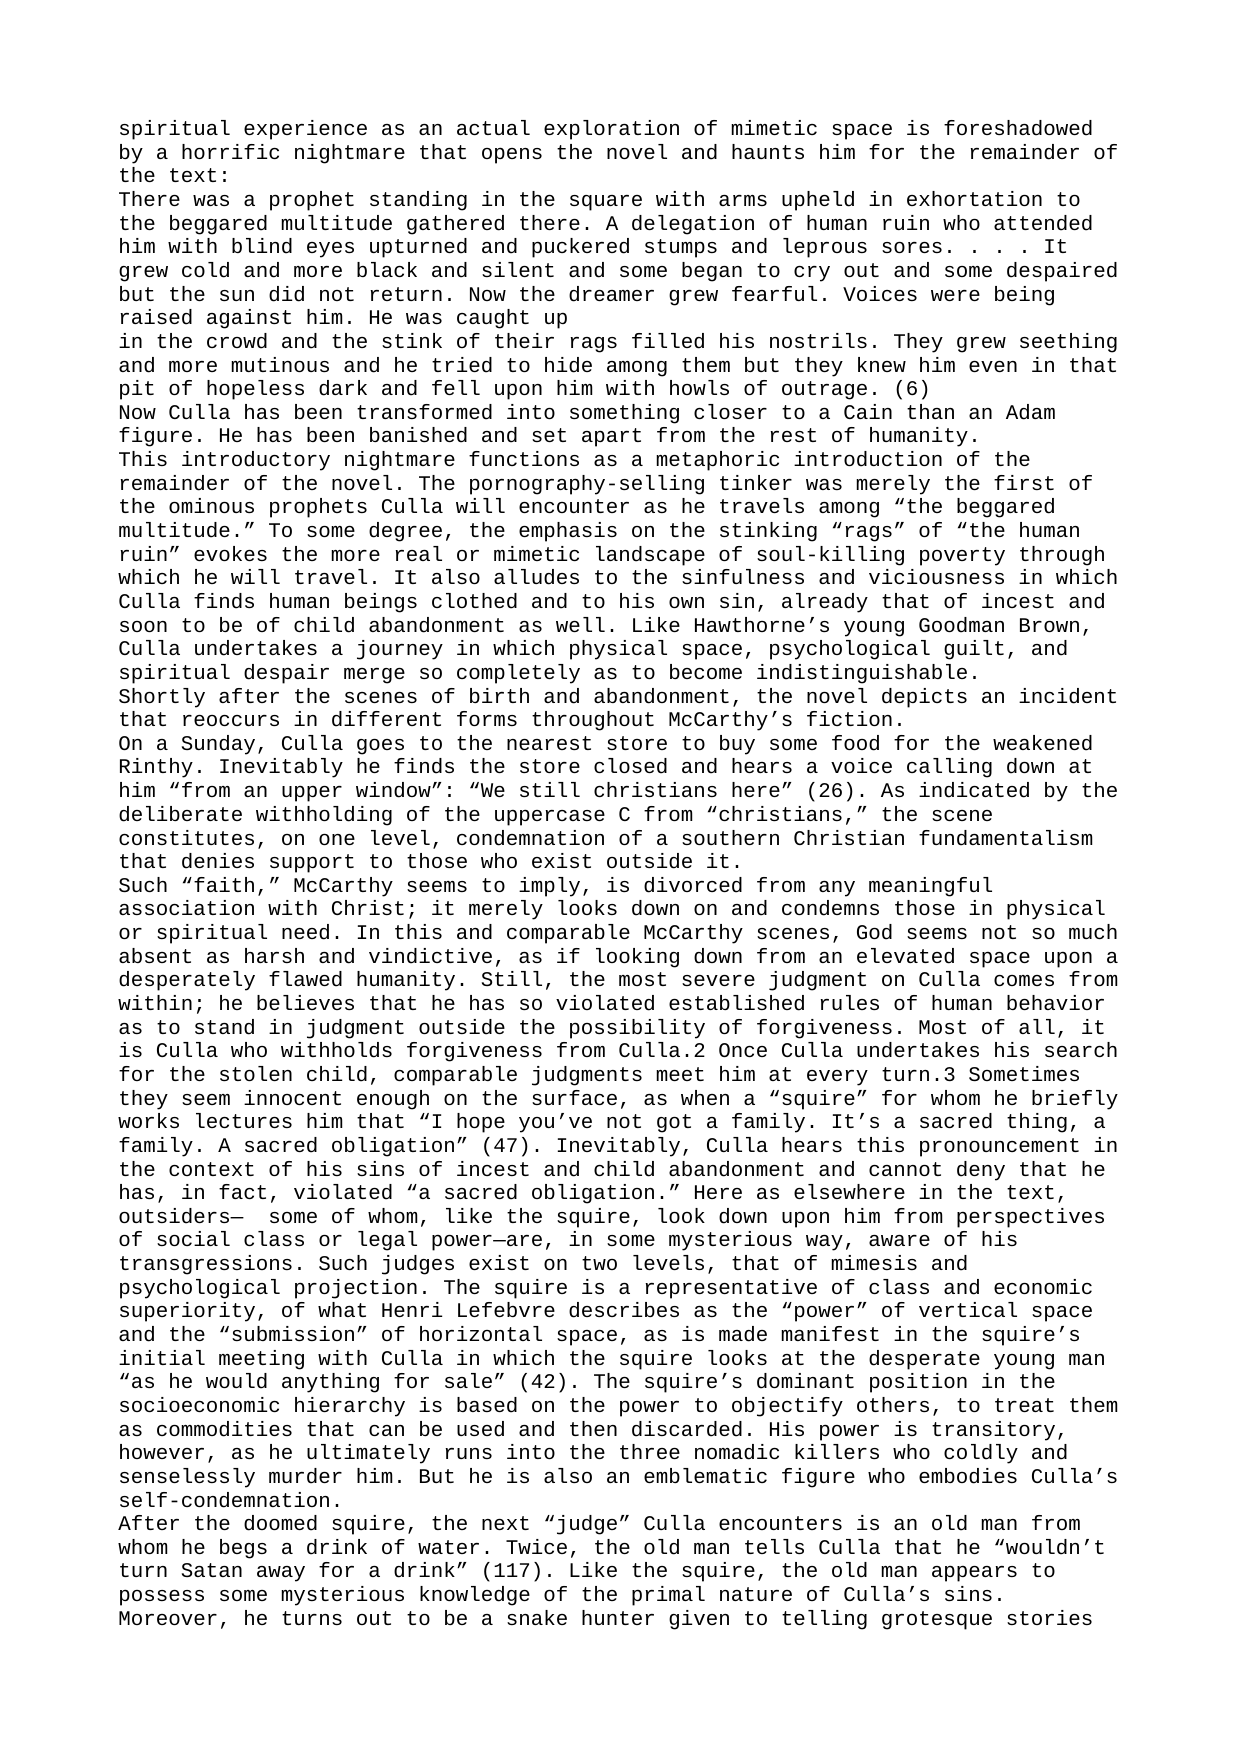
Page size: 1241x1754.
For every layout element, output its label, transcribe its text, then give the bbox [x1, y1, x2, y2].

text Such “faith,” McCarthy seems to imply, is divorced from any meaningful association with Christ; it merely looks down on and condemns those in physical or spiritual need. In this and comparable McCarthy scenes, God seems not so much absent as harsh and vindictive, as if looking down from an elevated space upon a desperately flawed humanity. Still, the most severe judgment on Culla comes from within; he believes that he has so violated established rules of human behavior as to stand in judgment outside the possibility of forgiveness. Most of all, it is Culla who withholds forgiveness from Culla.2 Once Culla undertakes his search for the stolen child, comparable judgments meet him at every turn.3 Sometimes they seem innocent enough on the surface, as when a “squire” for whom he briefly works lectures him that “I hope you’ve not got a family. It’s a sacred thing, a family. A sacred obligation” (47). Inevitably, Culla hears this pronouncement in the context of his sins of incest and child abandonment and cannot deny that he has, in fact, violated “a sacred obligation.” Here as elsewhere in the text, outsiders— some of whom, like the squire, look down upon him from perspectives of social class or legal power—are, in some mysterious way, aware of his transgressions. Such judges exist on two levels, that of mimesis and psychological projection. The squire is a representative of class and economic superiority, of what Henri Lefebvre describes as the “power” of vertical space and the “submission” of horizontal space, as is made manifest in the squire’s initial meeting with Culla in which the squire looks at the desperate young man “as he would anything for sale” (42). The squire’s dominant position in the socioeconomic hierarchy is based on the power to objectify others, to treat them as commodities that can be used and then discarded. His power is transitory, however, as he ultimately runs into the three nomadic killers who coldly and senselessly murder him. But he is also an emblematic figure who embodies Culla’s self-condemnation. [118, 875, 1122, 1513]
text After the doomed squire, the next “judge” Culla encounters is an old man from whom he begs a drink of water. Twice, the old man tells Culla that he “wouldn’t turn Satan away for a drink” (117). Like the squire, the old man appears to possess some mysterious knowledge of the primal nature of Culla’s sins. Moreover, he turns out to be a snake hunter given to telling grotesque stories [118, 1513, 1122, 1631]
text This introductory nightmare functions as a metaphoric introduction of the remainder of the novel. The pornography-selling tinker was merely the first of the ominous prophets Culla will encounter as he travels among “the beggared multitude.” To some degree, the emphasis on the stinking “rags” of “the human ruin” evokes the more real or mimetic landscape of soul-killing poverty through which he will travel. It also alludes to the sinfulness and viciousness in which Culla finds human beings clothed and to his own sin, already that of incest and soon to be of child abandonment as well. Like Hawthorne’s young Goodman Brown, Culla undertakes a journey in which physical space, psychological guilt, and spiritual despair merge so completely as to become indistinguishable. [118, 449, 1122, 686]
text spiritual experience as an actual exploration of mimetic space is foreshadowed by a horrific nightmare that opens the novel and haunts him for the remainder of the text: [118, 118, 1122, 189]
text There was a prophet standing in the square with arms upheld in exhortation to the beggared multitude gathered there. A delegation of human ruin who attended him with blind eyes upturned and puckered stumps and leprous sores. . . . It grew cold and more black and silent and some began to cry out and some despaired but the sun did not return. Now the dreamer grew fearful. Voices were being raised against him. He was caught up [118, 189, 1122, 331]
text in the crowd and the stink of their rags filled his nostrils. They grew seething and more mutinous and he tried to hide among them but they knew him even in that pit of hopeless dark and fell upon him with howls of outrage. (6) [118, 331, 1122, 402]
text Now Culla has been transformed into something closer to a Cain than an Adam figure. He has been banished and set apart from the rest of humanity. [118, 402, 1122, 449]
text Shortly after the scenes of birth and abandonment, the novel depicts an incident that reoccurs in different forms throughout McCarthy’s fiction. [118, 686, 1122, 733]
text On a Sunday, Culla goes to the nearest store to buy some food for the weakened Rinthy. Inevitably he finds the store closed and hears a voice calling down at him “from an upper window”: “We still christians here” (26). As indicated by the deliberate withholding of the uppercase C from “christians,” the scene constitutes, on one level, condemnation of a southern Christian fundamentalism that denies support to those who exist outside it. [118, 733, 1122, 875]
